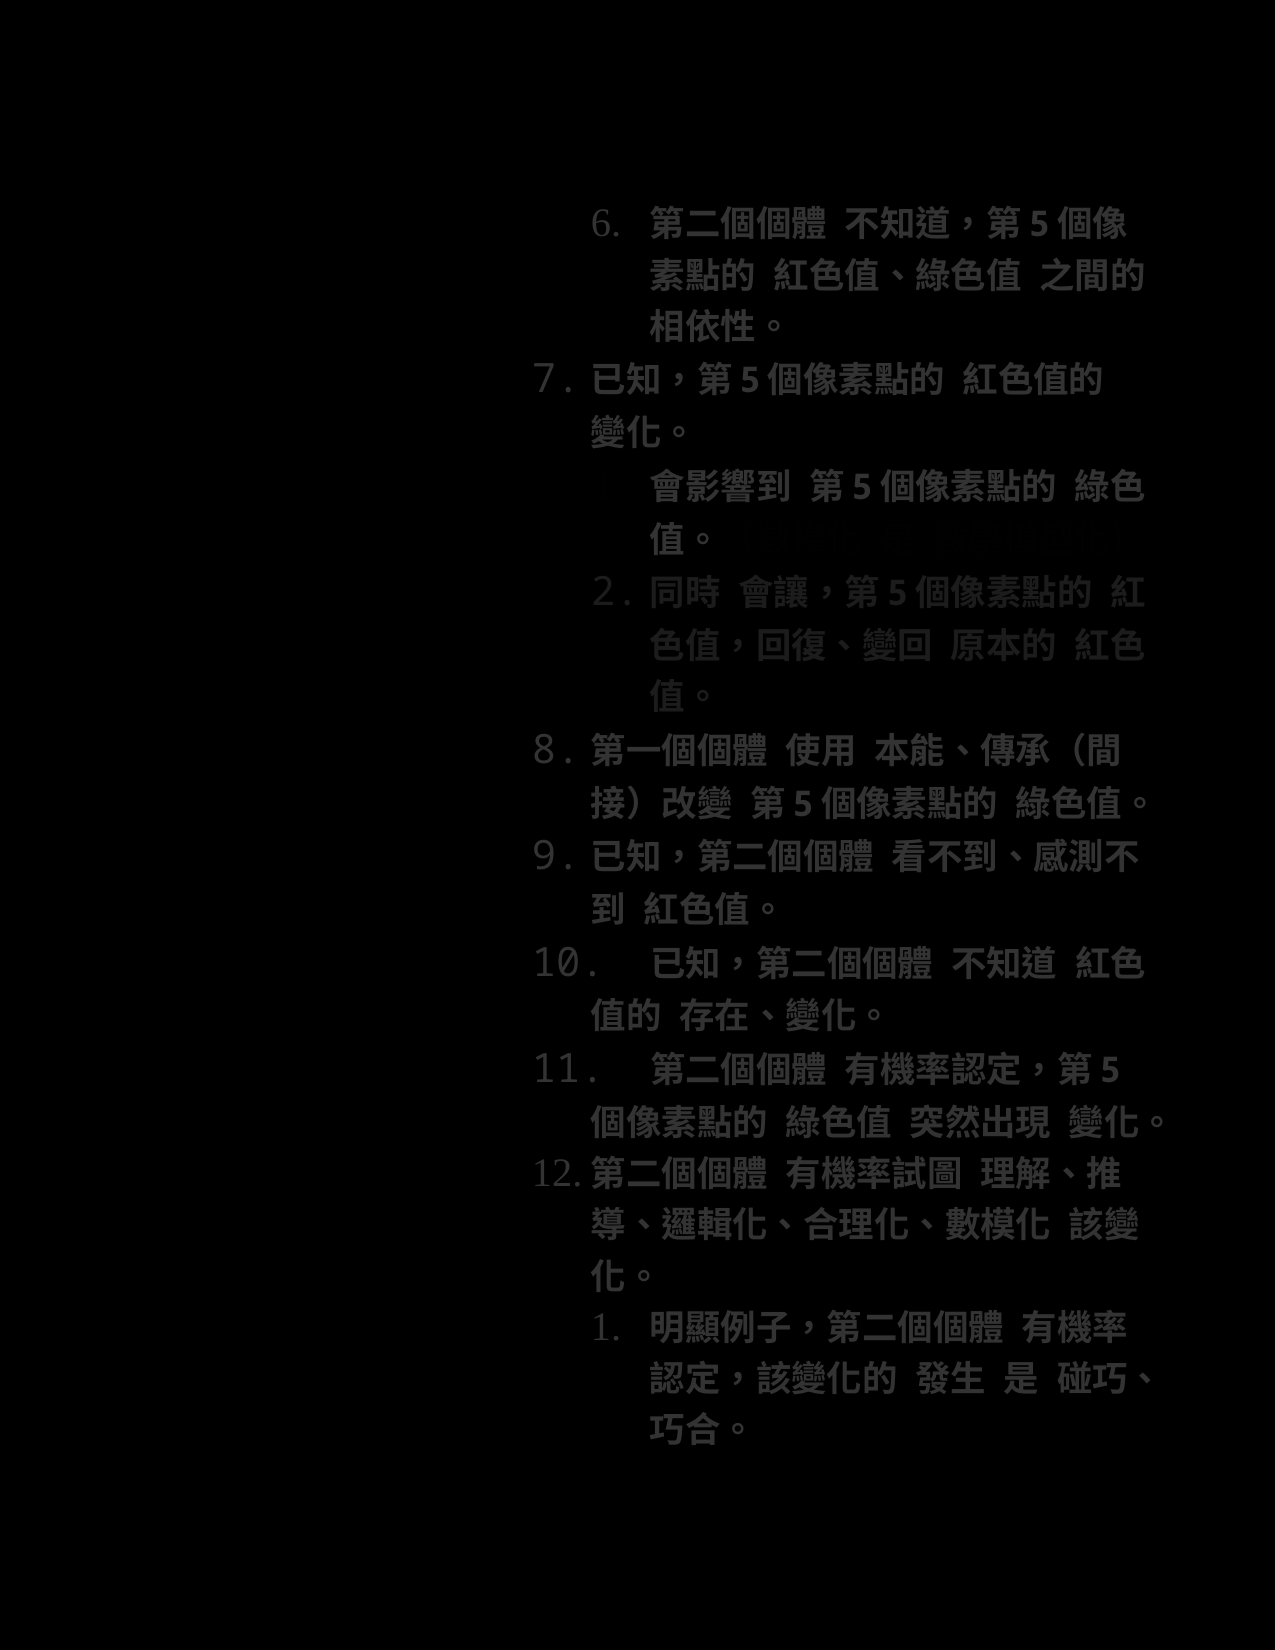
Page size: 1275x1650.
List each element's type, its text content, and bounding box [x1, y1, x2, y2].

list 已知，第二個個體 看不到、感測不到 紅色值。 [532, 826, 1157, 933]
list 明顯例子，第二個個體 有機率認定，該變化的 發生 是 碰巧、巧合。 [591, 1299, 1157, 1453]
list 同時 會讓，第5個像素點的 紅色值，回復、變回 原本的 紅色值。 [591, 562, 1157, 720]
list 第二個個體 有機率試圖 理解、推導、邏輯化、合理化、數模化 該變化。 [532, 1146, 1157, 1299]
list 已知，第5個像素點的 紅色值的 變化。 [532, 350, 1157, 456]
list 第二個個體 不知道，第5個像素點的 紅色值、綠色值 之間的相依性。 [591, 196, 1157, 350]
list 第二個個體 有機率認定，第5個像素點的 綠色值 突然出現 變化。 [532, 1039, 1157, 1146]
list 會影響到 第5個像素點的 綠色值。（數模化 是 數學模型化） [591, 456, 1157, 562]
list 第一個個體 使用 本能、傳承（間接）改變 第5個像素點的 綠色值。 [532, 720, 1157, 826]
list 已知，第二個個體 不知道 紅色值的 存在、變化。 [532, 933, 1157, 1039]
